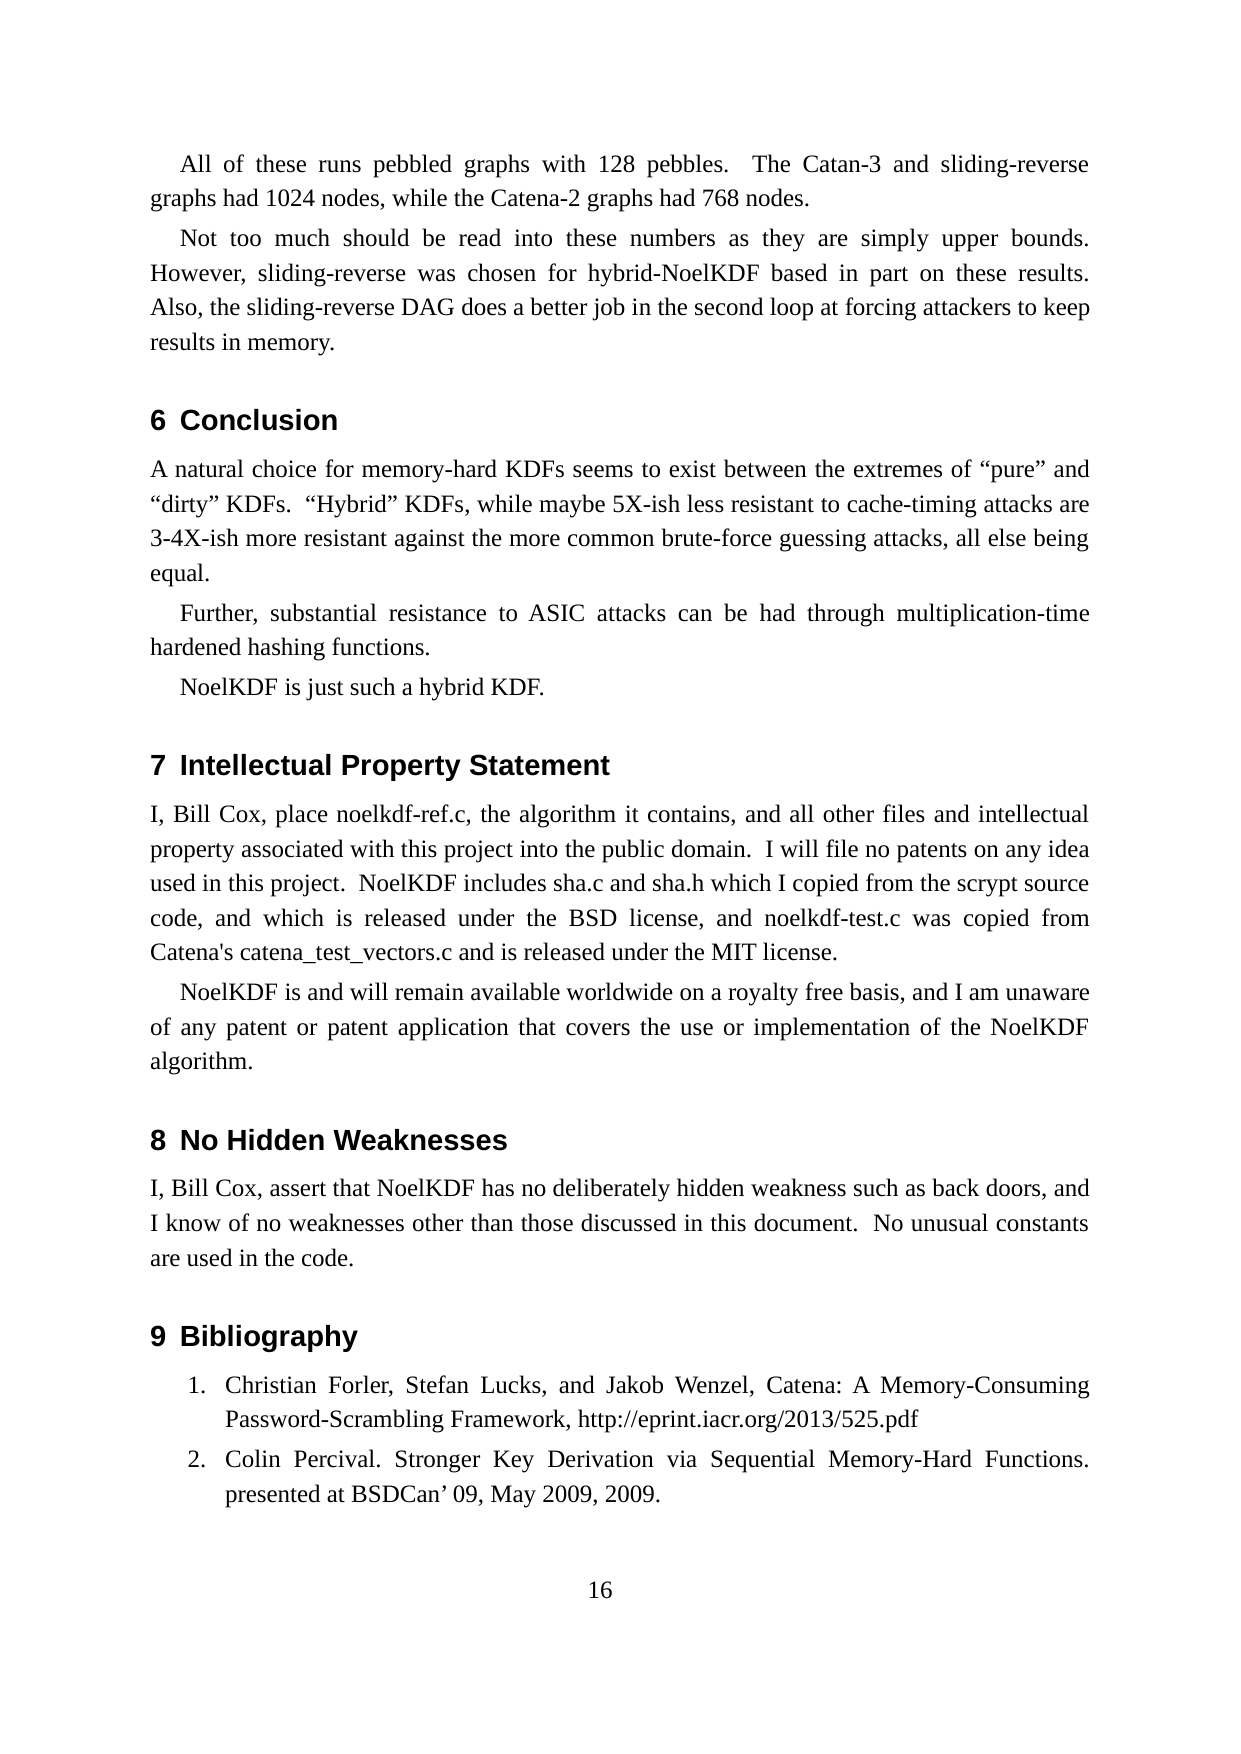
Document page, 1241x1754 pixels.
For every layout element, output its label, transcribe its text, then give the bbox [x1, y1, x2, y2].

subtitle Conclusion [150, 404, 1091, 437]
text I, Bill Cox, place noelkdf-ref.c, the algorithm it contains, and all other files and intellectual property associated with this project into the public domain. I will file no patents on any idea used in this project. NoelKDF includes sha.c and sha.h which I copied from the scrypt source code, and which is released under the BSD license, and noelkdf-test.c was copied from Catena's catena_test_vectors.c and is released under the MIT license. [150, 800, 1091, 966]
text A natural choice for memory-hard KDFs seems to exist between the extremes of “pure” and “dirty” KDFs. “Hybrid” KDFs, while maybe 5X-ish less resistant to cache-timing attacks are 3-4X-ish more resistant against the more common brute-force guessing attacks, all else being equal. [150, 455, 1091, 587]
subtitle Intellectual Property Statement [150, 749, 1091, 782]
text NoelKDF is and will remain available worldwide on a royalty free basis, and I am unaware of any patent or patent application that covers the use or implementation of the NoelKDF algorithm. [150, 978, 1091, 1075]
text I, Bill Cox, assert that NoelKDF has no deliberately hidden weakness such as back doors, and I know of no weaknesses other than those discussed in this document. No unusual constants are used in the code. [150, 1174, 1091, 1271]
subtitle No Hidden Weaknesses [150, 1123, 1091, 1156]
list Christian Forler, Stefan Lucks, and Jakob Wenzel, Catena: A Memory-Consuming Password-Scrambling Framework, http://eprint.iacr.org/2013/525.pdf [187, 1371, 1091, 1433]
text Not too much should be read into these numbers as they are simply upper bounds. However, sliding-reverse was chosen for hybrid-NoelKDF based in part on these results. Also, the sliding-reverse DAG does a better job in the second loop at forcing attackers to keep results in memory. [150, 224, 1091, 356]
list Colin Percival. Stronger Key Derivation via Sequential Memory-Hard Functions. presented at BSDCan’ 09, May 2009, 2009. [187, 1445, 1091, 1507]
subtitle Bibliography [150, 1320, 1091, 1352]
text Further, substantial resistance to ASIC attacks can be had through multiplication-time hardened hashing functions. [150, 599, 1091, 661]
text NoelKDF is just such a hybrid KDF. [150, 673, 1091, 701]
text All of these runs pebbled graphs with 128 pebbles. The Catan-3 and sliding-reverse graphs had 1024 nodes, while the Catena-2 graphs had 768 nodes. [150, 150, 1091, 212]
